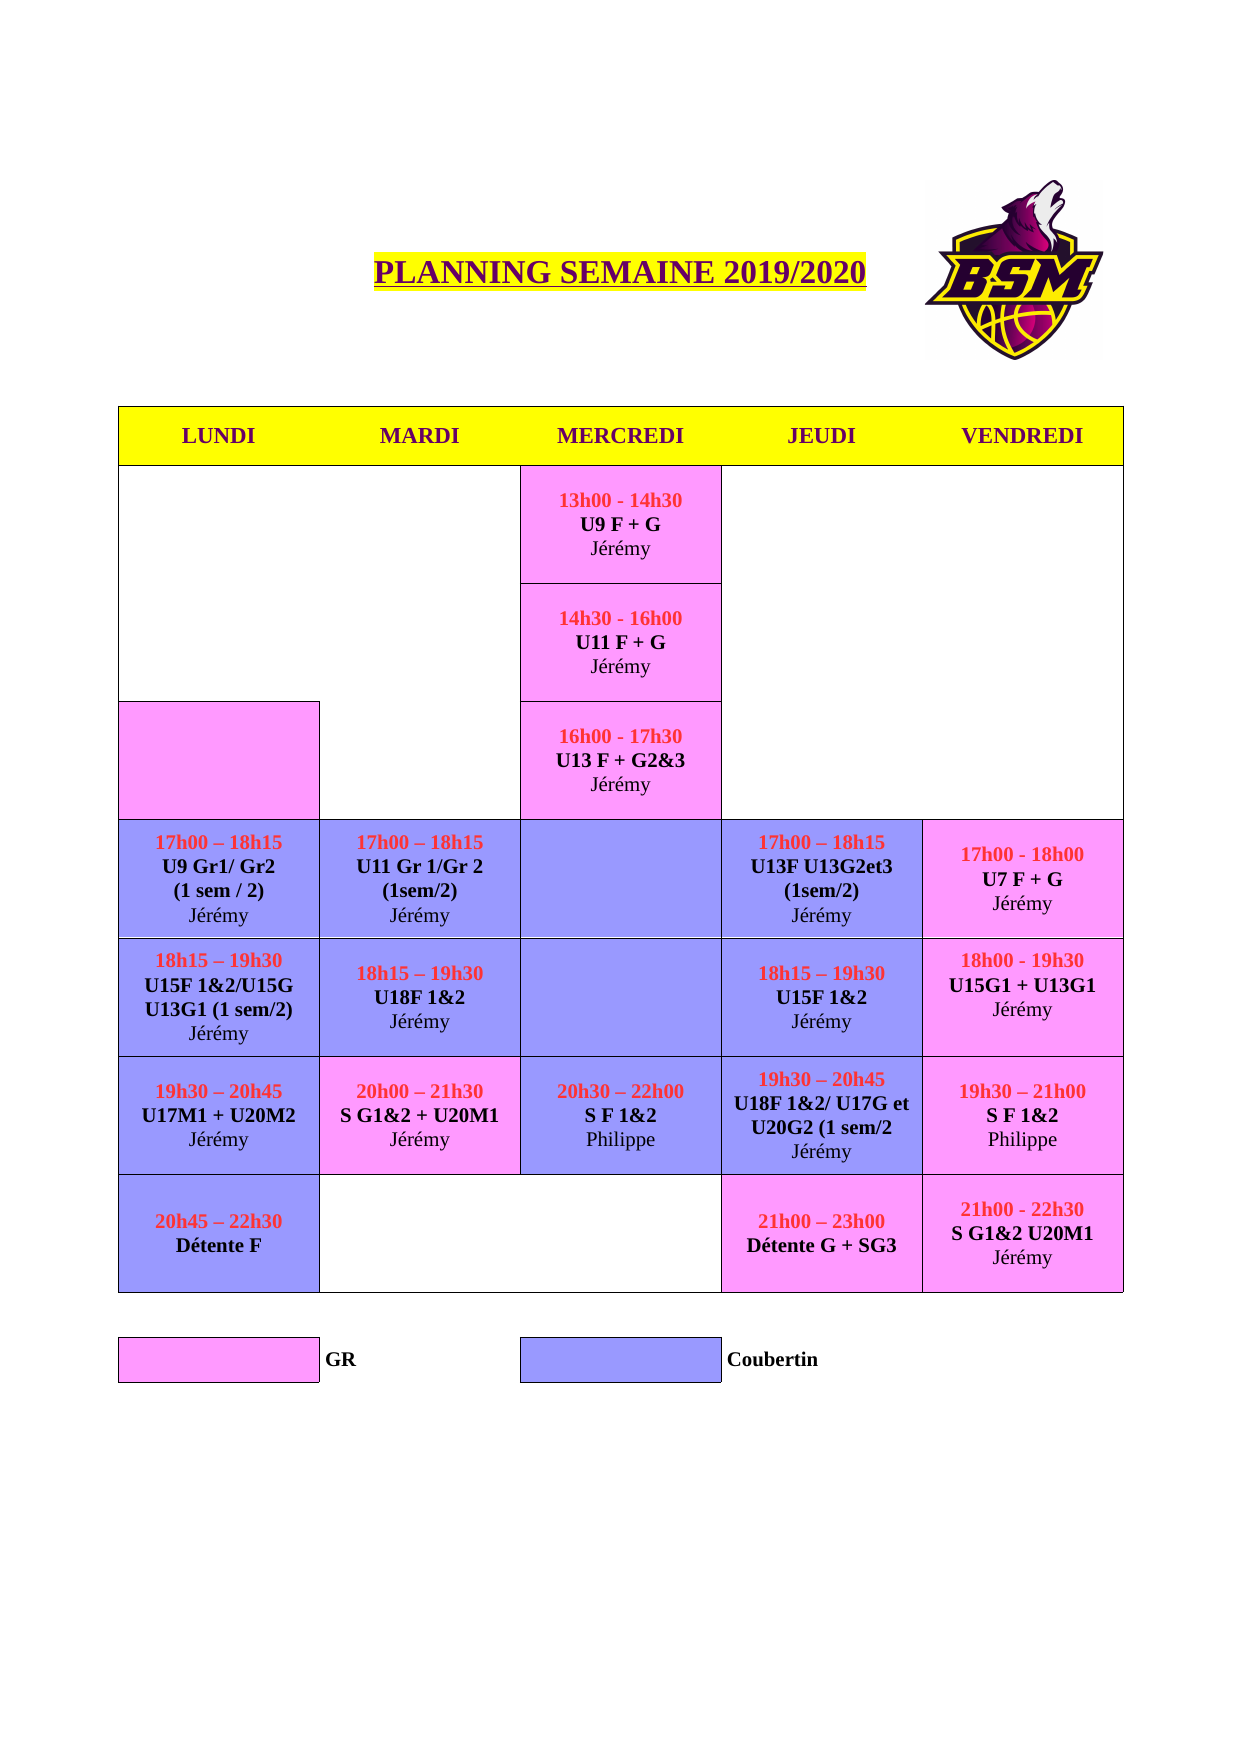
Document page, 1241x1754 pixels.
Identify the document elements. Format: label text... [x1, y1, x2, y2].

table_cell [118, 1293, 319, 1337]
table_cell [319, 1293, 520, 1337]
table_cell 17h00 - 18h00 U7 F + G Jérémy [923, 820, 1123, 937]
table_cell 21h00 – 23h00 Détente G + SG3 [722, 1175, 922, 1292]
table_cell [520, 1293, 721, 1337]
table_cell [521, 820, 721, 937]
table_header MARDI [319, 407, 520, 465]
table_cell [922, 466, 1123, 583]
table_cell [721, 1293, 922, 1337]
table_cell 17h00 – 18h15 U13F U13G2et3 (1sem/2) Jérémy [722, 820, 922, 937]
table_cell [922, 701, 1123, 819]
table_cell 17h00 – 18h15 U11 Gr 1/Gr 2 (1sem/2) Jérémy [320, 820, 520, 937]
table_cell [319, 466, 520, 583]
table_cell [520, 1175, 721, 1292]
table_cell [319, 583, 520, 701]
table_cell [320, 701, 520, 819]
table_cell Coubertin [722, 1337, 922, 1382]
table_cell 16h00 - 17h30 U13 F + G2&3 Jérémy [521, 702, 721, 819]
table_cell [922, 1337, 1123, 1382]
table_cell 18h00 - 19h30 U15G1 + U13G1 Jérémy [923, 939, 1123, 1056]
table_cell 19h30 – 21h00 S F 1&2 Philippe [923, 1057, 1123, 1174]
table_cell 18h15 – 19h30 U18F 1&2 Jérémy [320, 939, 520, 1056]
table_header VENDREDI [922, 407, 1123, 465]
table_cell 21h00 - 22h30 S G1&2 U20M1 Jérémy [923, 1175, 1123, 1292]
text [1104, 252, 1122, 291]
table_cell [119, 1338, 319, 1382]
table_cell 18h15 – 19h30 U15F 1&2/U15G U13G1 (1 sem/2) Jérémy [119, 939, 319, 1056]
table_cell [119, 466, 319, 583]
table_cell [521, 939, 721, 1056]
table_header JEUDI [721, 407, 922, 465]
table_cell 20h00 – 21h30 S G1&2 + U20M1 Jérémy [320, 1057, 520, 1174]
text PLANNING SEMAINE 2019/2020 [118, 252, 924, 291]
table_cell GR [320, 1337, 520, 1382]
table_header LUNDI [119, 407, 319, 465]
table_cell 17h00 – 18h15 U9 Gr1/ Gr2 (1 sem / 2) Jérémy [119, 820, 319, 937]
table_cell [722, 701, 922, 819]
table_cell 13h00 - 14h30 U9 F + G Jérémy [521, 466, 721, 583]
picture [924, 180, 1104, 360]
table_cell [922, 583, 1123, 701]
table_cell 20h30 – 22h00 S F 1&2 Philippe [521, 1057, 721, 1174]
table_cell 19h30 – 20h45 U17M1 + U20M2 Jérémy [119, 1057, 319, 1174]
table_cell [722, 466, 922, 583]
table_cell [119, 583, 319, 701]
table_cell 20h45 – 22h30 Détente F [119, 1175, 319, 1292]
table_cell [119, 702, 319, 819]
table_cell 14h30 - 16h00 U11 F + G Jérémy [521, 584, 721, 701]
table_cell [320, 1175, 520, 1292]
table_header MERCREDI [520, 407, 721, 465]
table_cell [722, 583, 922, 701]
table_cell [521, 1338, 721, 1382]
table_cell [922, 1293, 1123, 1337]
table_cell 18h15 – 19h30 U15F 1&2 Jérémy [722, 939, 922, 1056]
table_cell 19h30 – 20h45 U18F 1&2/ U17G et U20G2 (1 sem/2 Jérémy [722, 1057, 922, 1174]
